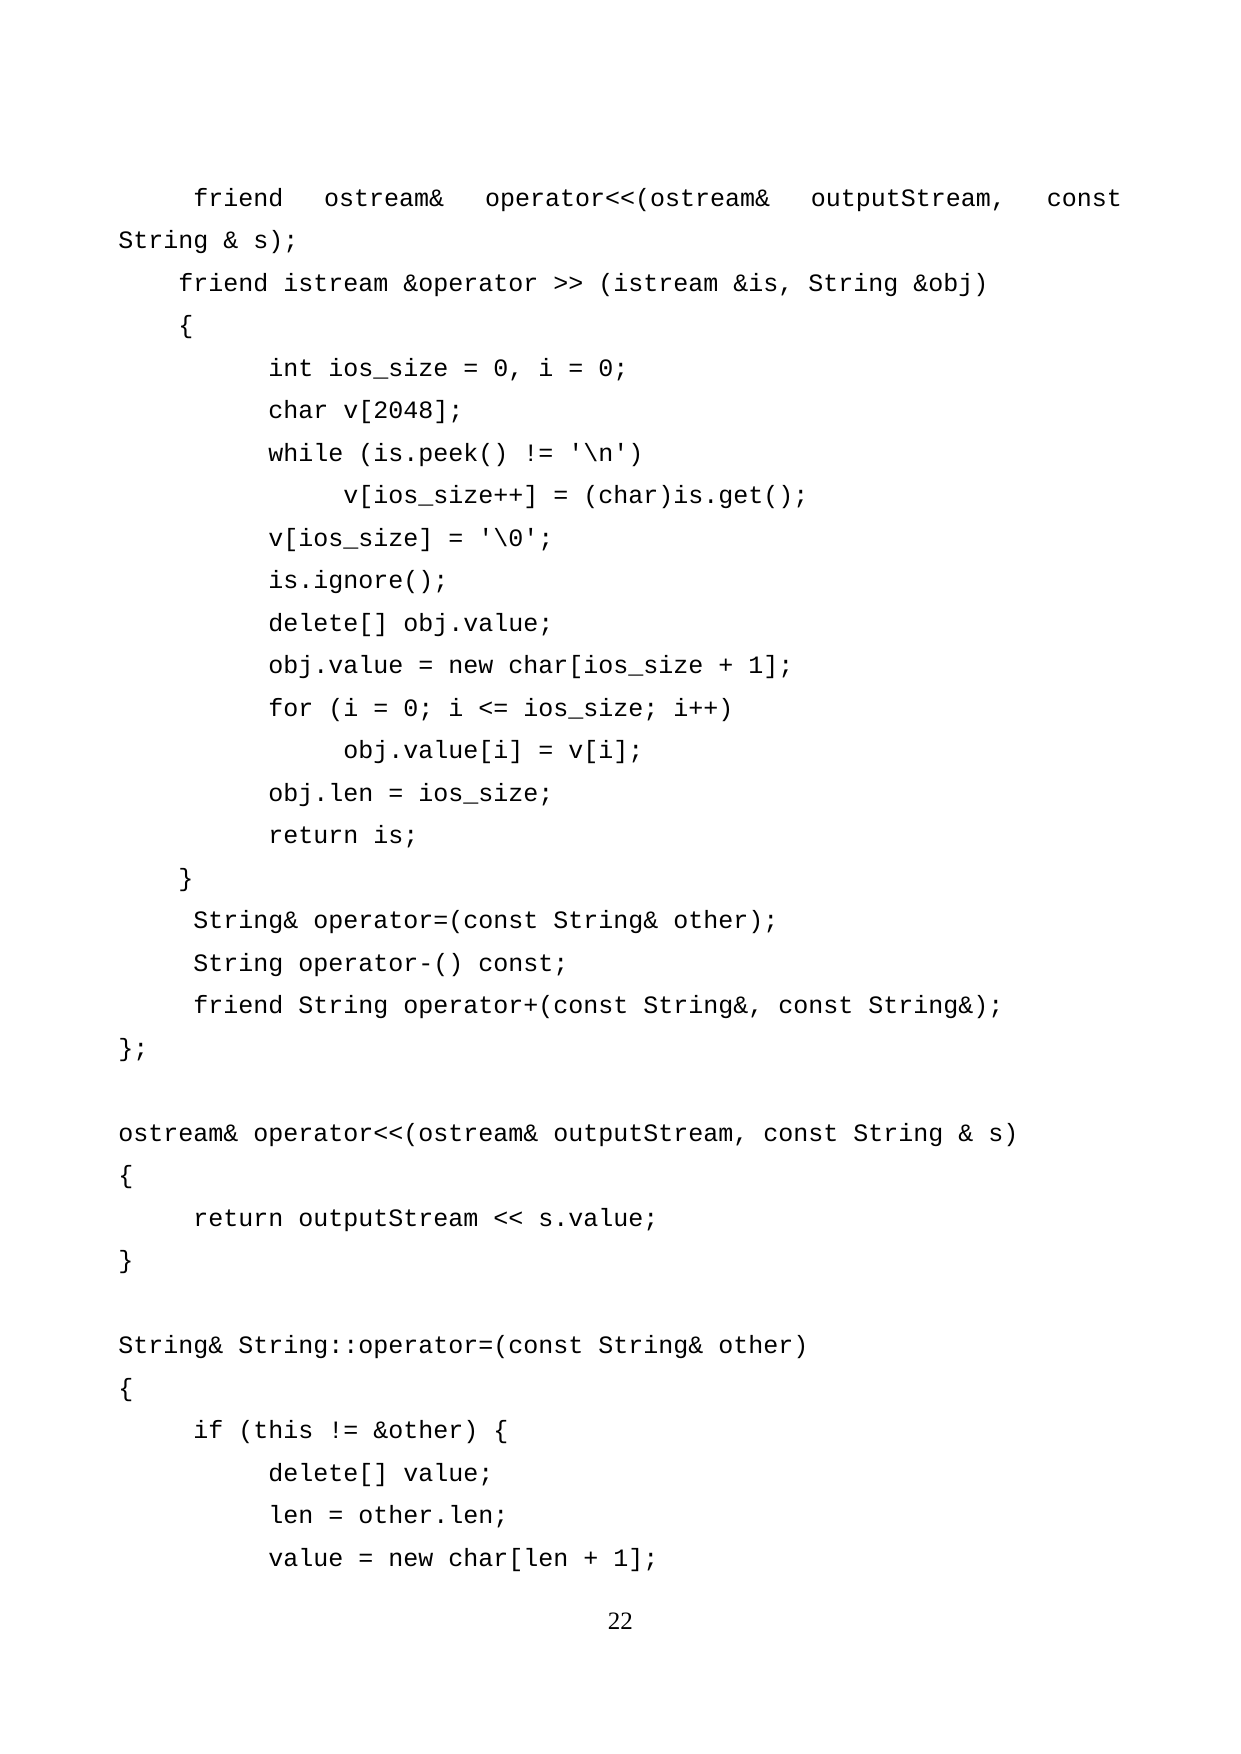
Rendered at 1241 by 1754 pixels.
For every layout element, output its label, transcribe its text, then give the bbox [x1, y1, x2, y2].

text if (this != &other) { [118, 1418, 1122, 1446]
text String& operator=(const String& other); [118, 908, 1122, 936]
text ostream& operator<<(ostream& outputStream, const String & s) [118, 1120, 1122, 1148]
text { [118, 313, 1122, 341]
text len = other.len; [118, 1503, 1122, 1531]
text int ios_size = 0, i = 0; [118, 355, 1122, 383]
text return is; [118, 823, 1122, 851]
text delete[] value; [118, 1460, 1122, 1488]
text friend istream &operator >> (istream &is, String &obj) [118, 270, 1122, 298]
text } [118, 865, 1122, 893]
text }; [118, 1035, 1122, 1063]
text delete[] obj.value; [118, 610, 1122, 638]
text { [118, 1163, 1122, 1191]
text is.ignore(); [118, 568, 1122, 596]
text { [118, 1375, 1122, 1403]
text obj.value = new char[ios_size + 1]; [118, 653, 1122, 681]
text String operator-() const; [118, 950, 1122, 978]
text for (i = 0; i <= ios_size; i++) [118, 695, 1122, 723]
text friend String operator+(const String&, const String&); [118, 993, 1122, 1021]
text char v[2048]; [118, 398, 1122, 426]
text v[ios_size++] = (char)is.get(); [118, 483, 1122, 511]
text return outputStream << s.value; [118, 1205, 1122, 1233]
text String& String::operator=(const String& other) [118, 1333, 1122, 1361]
text v[ios_size] = '\0'; [118, 525, 1122, 553]
text obj.value[i] = v[i]; [118, 738, 1122, 766]
text while (is.peek() != '\n') [118, 440, 1122, 468]
text friend ostream& operator<<(ostream& outputStream, const String & s); [118, 185, 1122, 256]
text } [118, 1248, 1122, 1276]
text value = new char[len + 1]; [118, 1545, 1122, 1573]
text obj.len = ios_size; [118, 780, 1122, 808]
